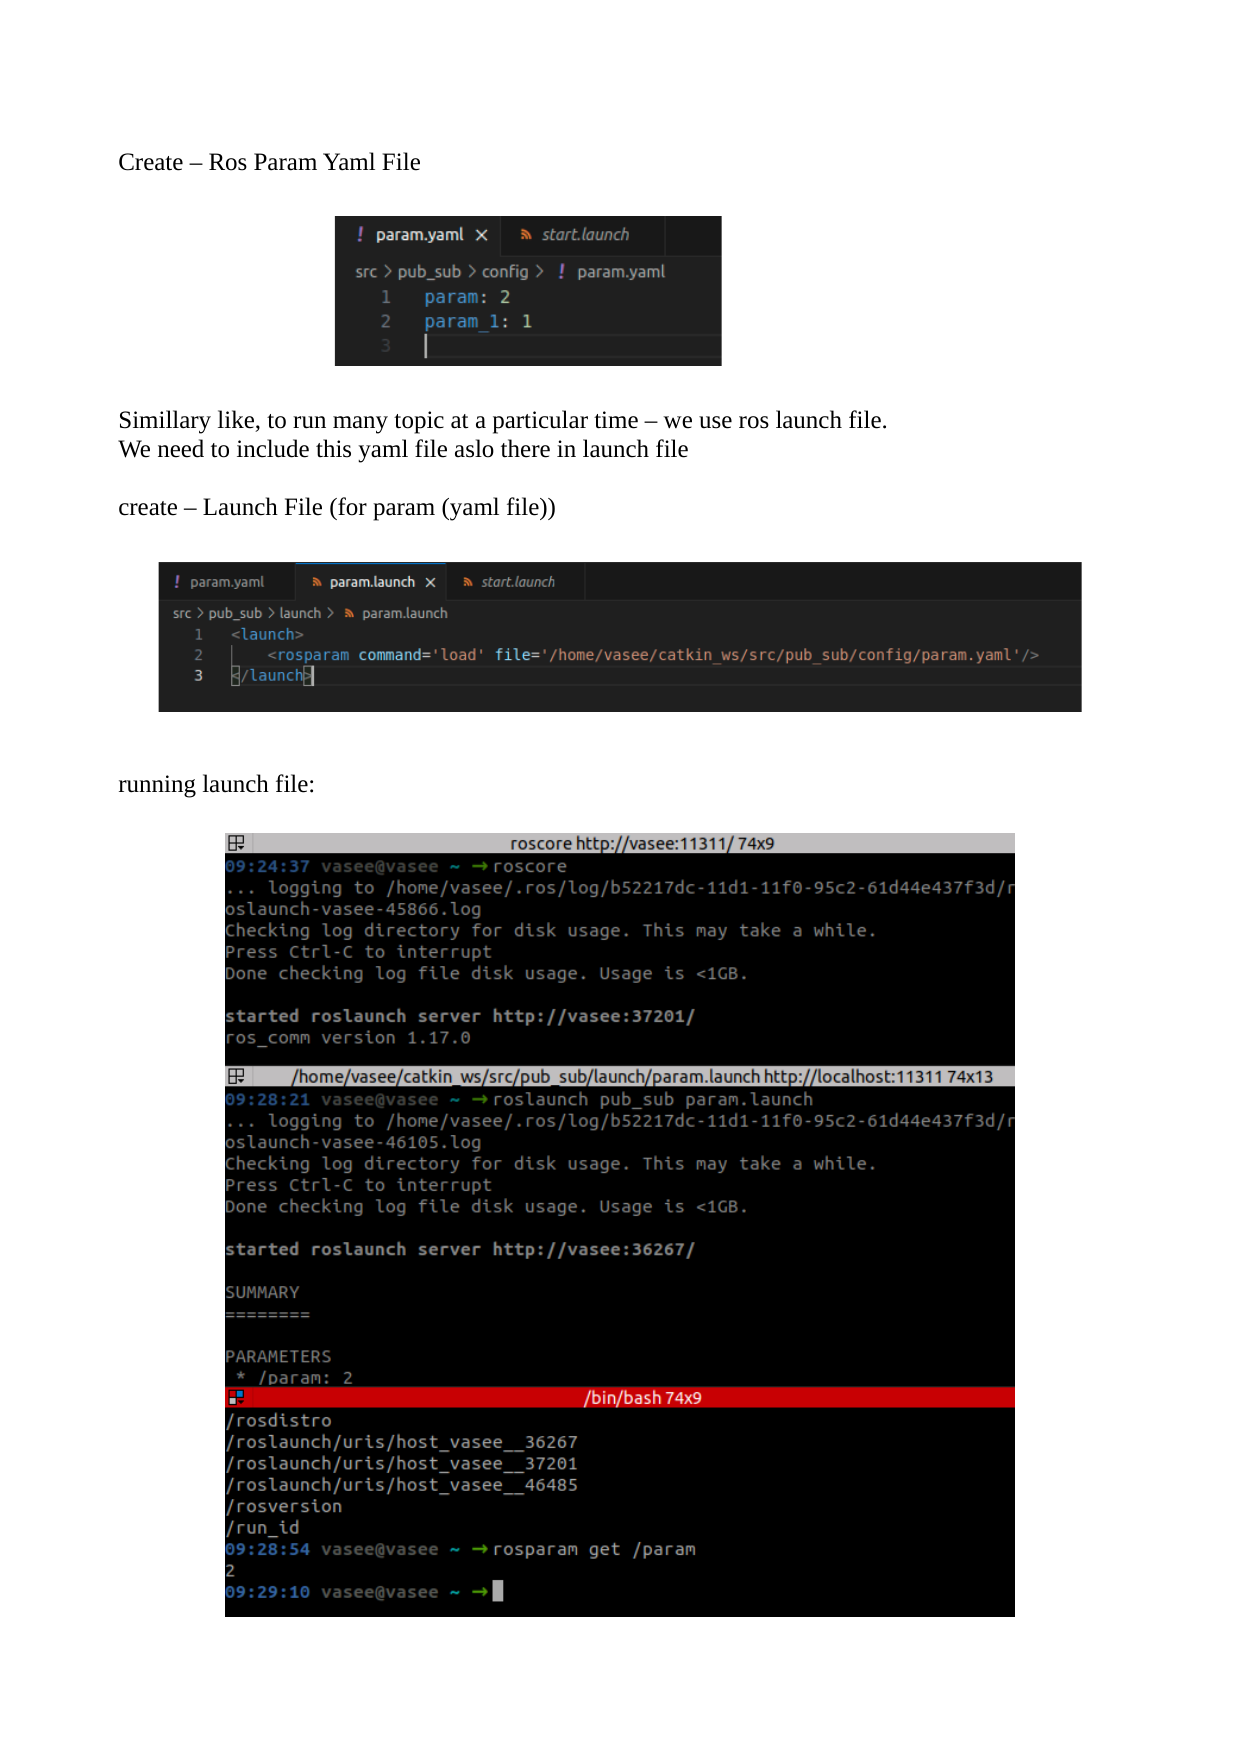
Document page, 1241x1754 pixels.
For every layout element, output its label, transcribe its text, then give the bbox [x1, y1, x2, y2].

text We need to include this yaml file aslo there in launch file [118, 434, 1122, 463]
text running launch file: [118, 769, 1122, 798]
picture [158, 562, 1082, 712]
text Create – Ros Param Yaml File [118, 147, 1122, 176]
picture [334, 216, 722, 366]
picture [225, 833, 1015, 1617]
text Simillary like, to run many topic at a particular time – we use ros launch file. [118, 406, 1122, 434]
text create – Launch File (for param (yaml file)) [118, 492, 1122, 521]
